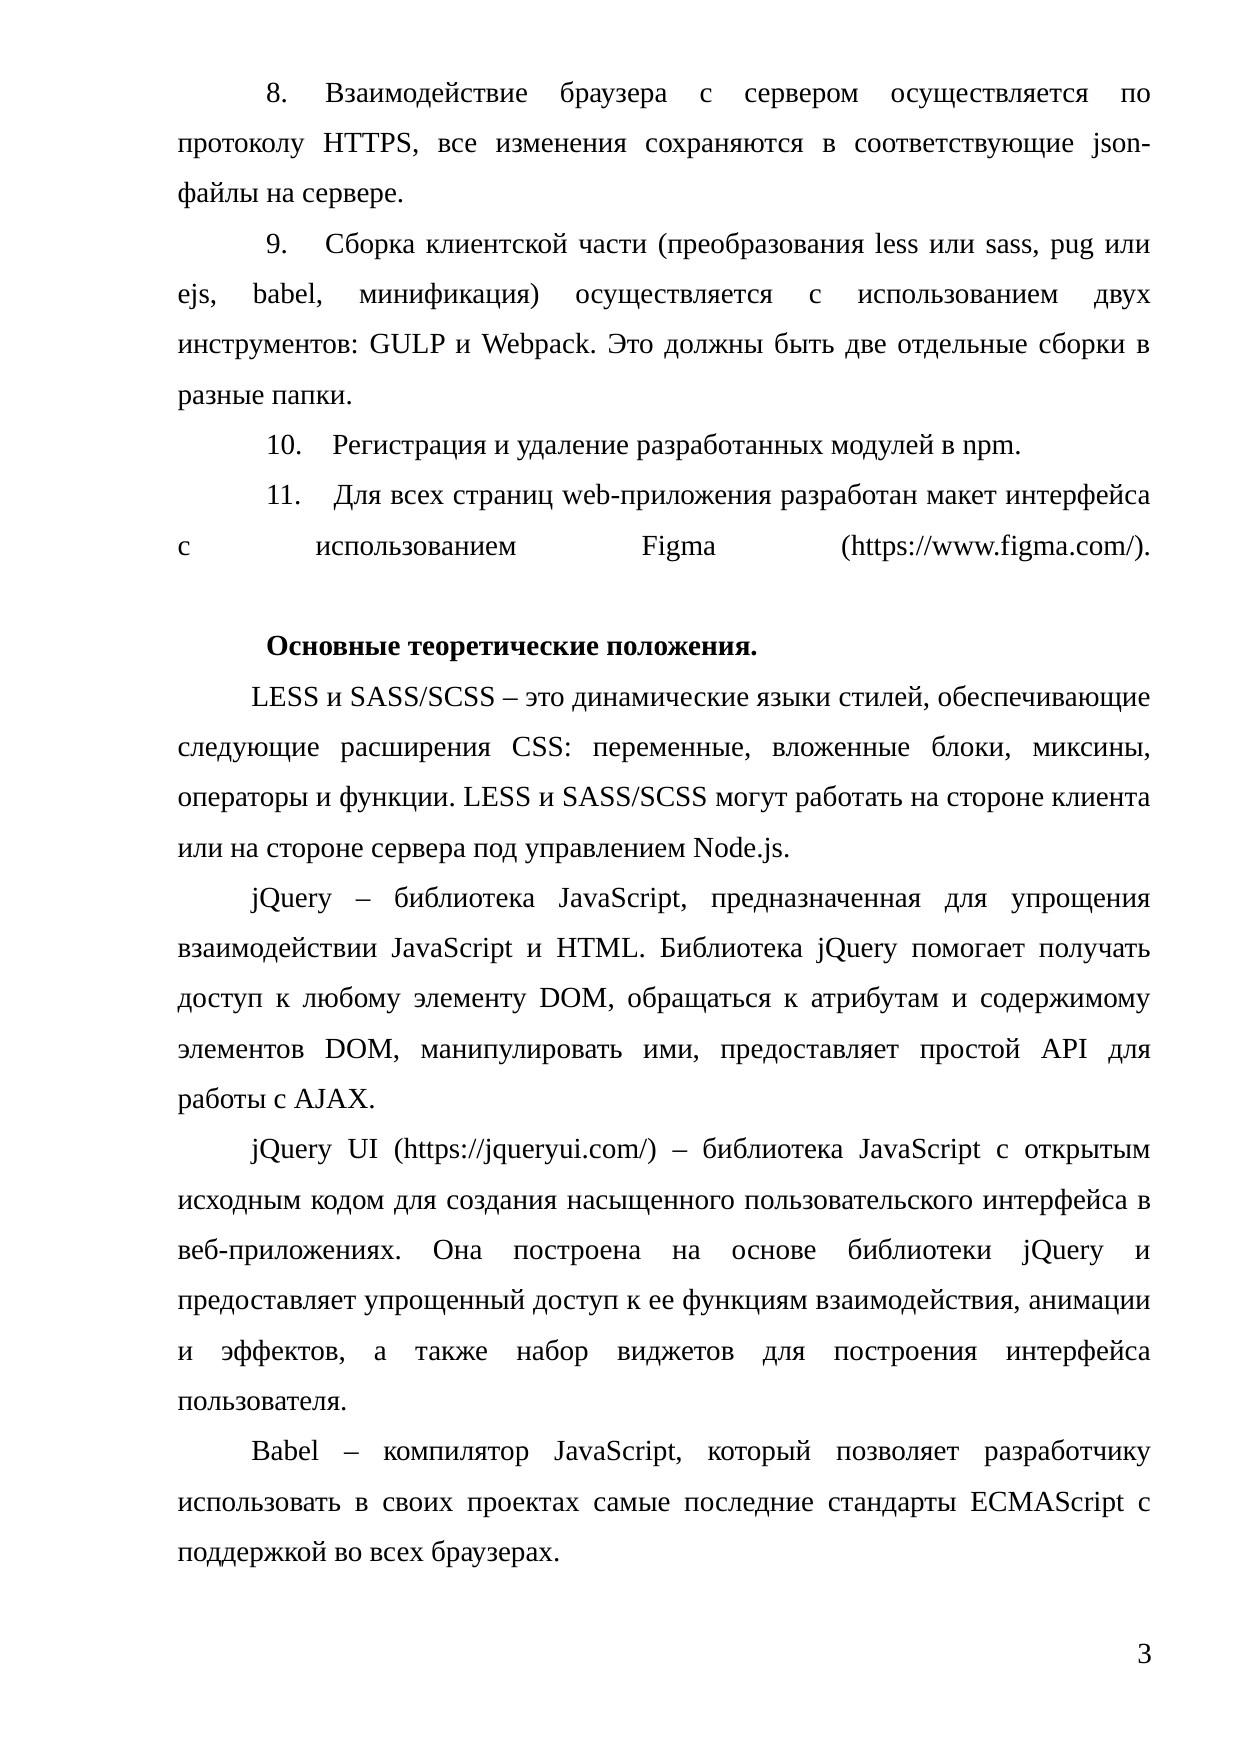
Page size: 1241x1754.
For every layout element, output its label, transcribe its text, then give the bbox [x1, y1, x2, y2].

list Регистрация и удаление разработанных модулей в npm. [177, 427, 1152, 461]
text jQuery – библиотека JavaScript, предназначенная для упрощения взаимодействии JavaScript и HTML. Библиотека jQuery помогает получать доступ к любому элементу DOM, обращаться к атрибутам и содержимому элементов DOM, манипулировать ими, предоставляет простой API для работы с AJAX. [177, 880, 1152, 1115]
text Основные теоретические положения. [177, 628, 1152, 662]
list Для всех страниц web-приложения разработан макет интерфейса с использованием Figma (https://www.figma.com/). [177, 477, 1152, 612]
list Сборка клиентской части (преобразования less или sass, pug или ejs, babel, минификация) осуществляется с использованием двух инструментов: GULP и Webpack. Это должны быть две отдельные сборки в разные папки. [177, 226, 1152, 410]
text LESS и SASS/SCSS – это динамические языки стилей, обеспечивающие следующие расширения CSS: переменные, вложенные блоки, миксины, операторы и функции. LESS и SASS/SCSS могут работать на стороне клиента или на стороне сервера под управлением Node.js. [177, 679, 1152, 863]
text Babel – компилятор JavaScript, который позволяет разработчику использовать в своих проектах самые последние стандарты ECMAScript с поддержкой во всех браузерах. [177, 1433, 1152, 1568]
list Взаимодействие браузера с сервером осуществляется по протоколу HTTPS, все изменения сохраняются в соответствующие json-файлы на сервере. [177, 75, 1152, 209]
text jQuery UI (https://jqueryui.com/) – библиотека JavaScript с открытым исходным кодом для создания насыщенного пользовательского интерфейса в веб-приложениях. Она построена на основе библиотеки jQuery и предоставляет упрощенный доступ к ее функциям взаимодействия, анимации и эффектов, а также набор виджетов для построения интерфейса пользователя. [177, 1132, 1152, 1417]
